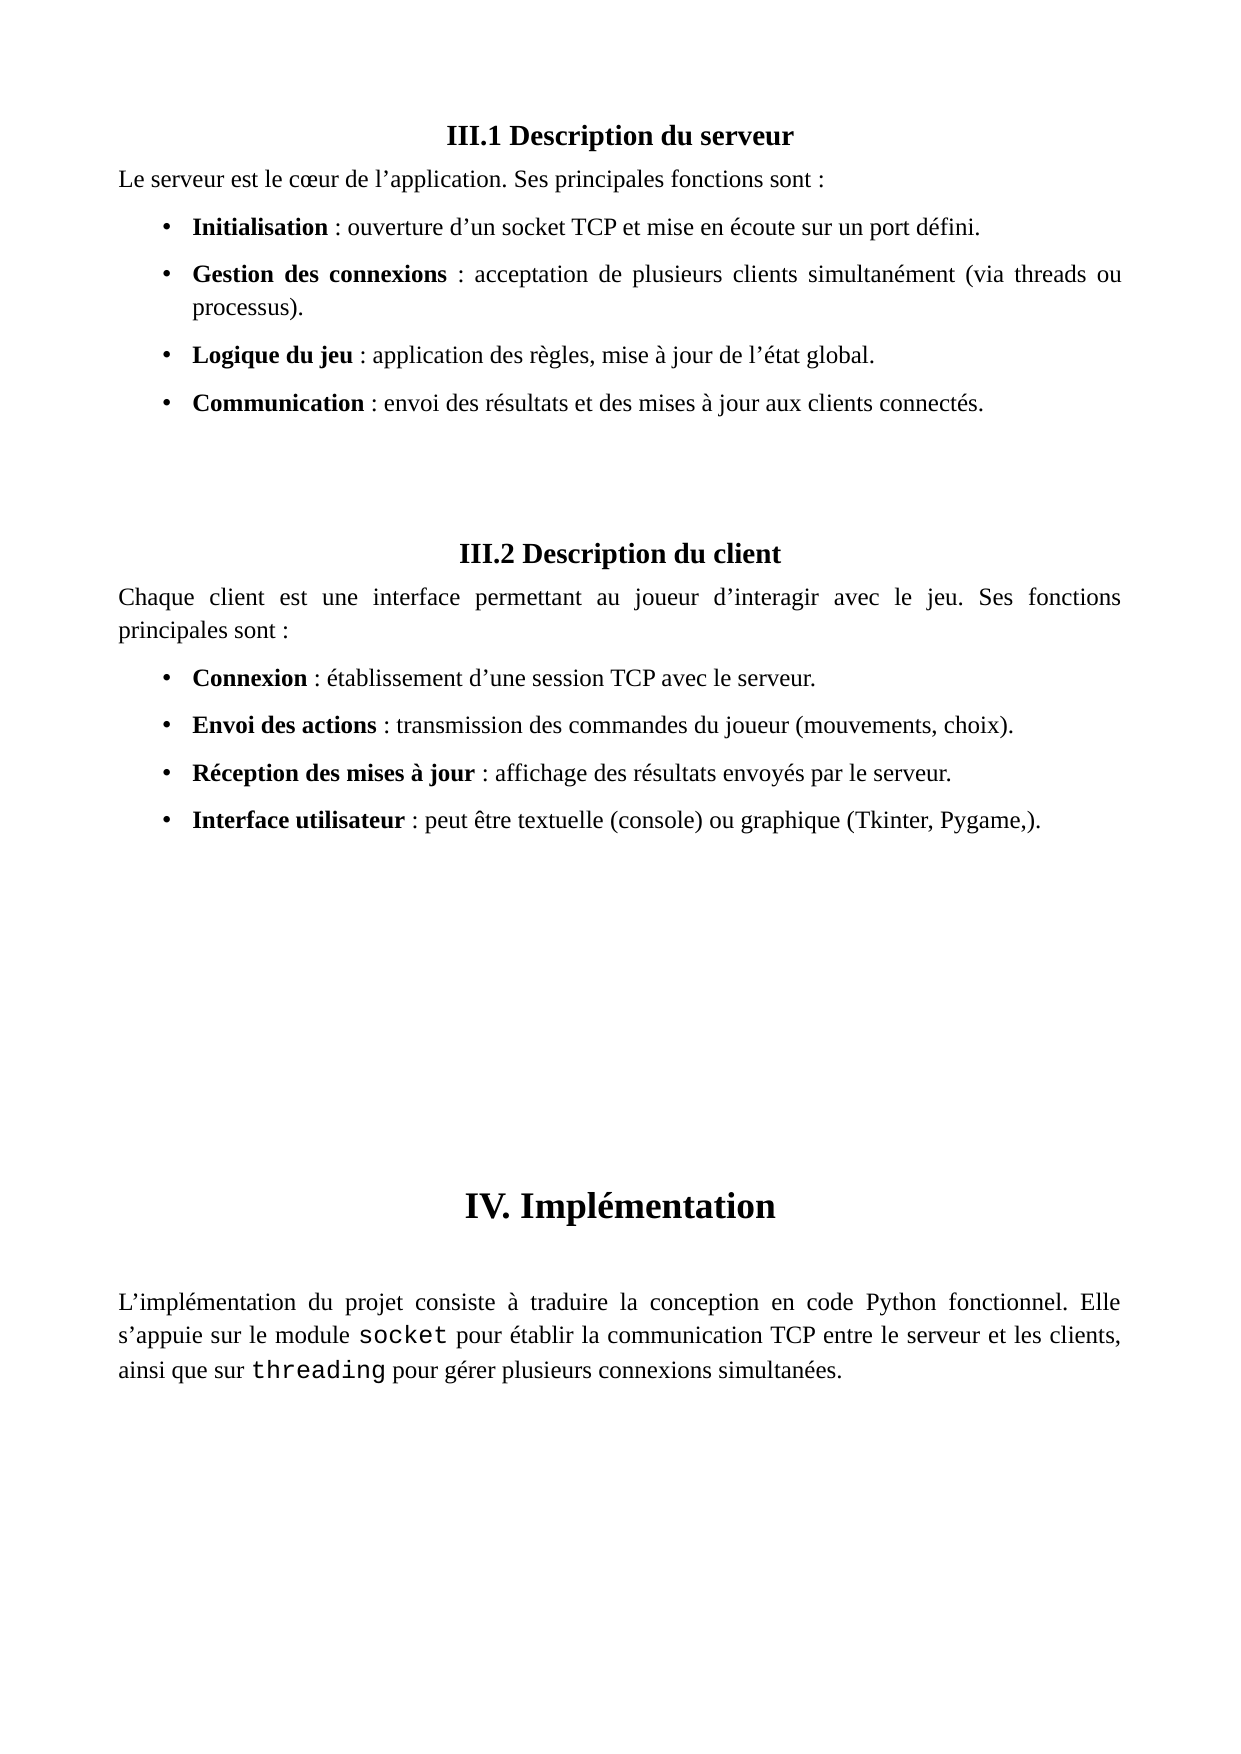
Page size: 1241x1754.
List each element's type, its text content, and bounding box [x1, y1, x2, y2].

subtitle III.2 Description du client [118, 536, 1122, 569]
list Logique du jeu : application des règles, mise à jour de l’état global. [162, 340, 1122, 369]
list Envoi des actions : transmission des commandes du joueur (mouvements, choix). [162, 710, 1122, 739]
subtitle IV. Implémentation [118, 1183, 1122, 1227]
text L’implémentation du projet consiste à traduire la conception en code Python fonctionnel. Elle s’appuie sur le module socket pour établir la communication TCP entre le serveur et les clients, ainsi que sur threading pour gérer plusieurs connexions simultanées. [118, 1287, 1122, 1386]
text Chaque client est une interface permettant au joueur d’interagir avec le jeu. Ses fonctions principales sont : [118, 582, 1122, 644]
text Le serveur est le cœur de l’application. Ses principales fonctions sont : [118, 164, 1122, 193]
list Gestion des connexions : acceptation de plusieurs clients simultanément (via threads ou processus). [162, 259, 1122, 321]
subtitle III.1 Description du serveur [118, 118, 1122, 152]
list Interface utilisateur : peut être textuelle (console) ou graphique (Tkinter, Pygame,). [162, 806, 1122, 834]
list Connexion : établissement d’une session TCP avec le serveur. [162, 663, 1122, 691]
list Réception des mises à jour : affichage des résultats envoyés par le serveur. [162, 758, 1122, 787]
list Initialisation : ouverture d’un socket TCP et mise en écoute sur un port défini. [162, 212, 1122, 241]
list Communication : envoi des résultats et des mises à jour aux clients connectés. [162, 388, 1122, 416]
